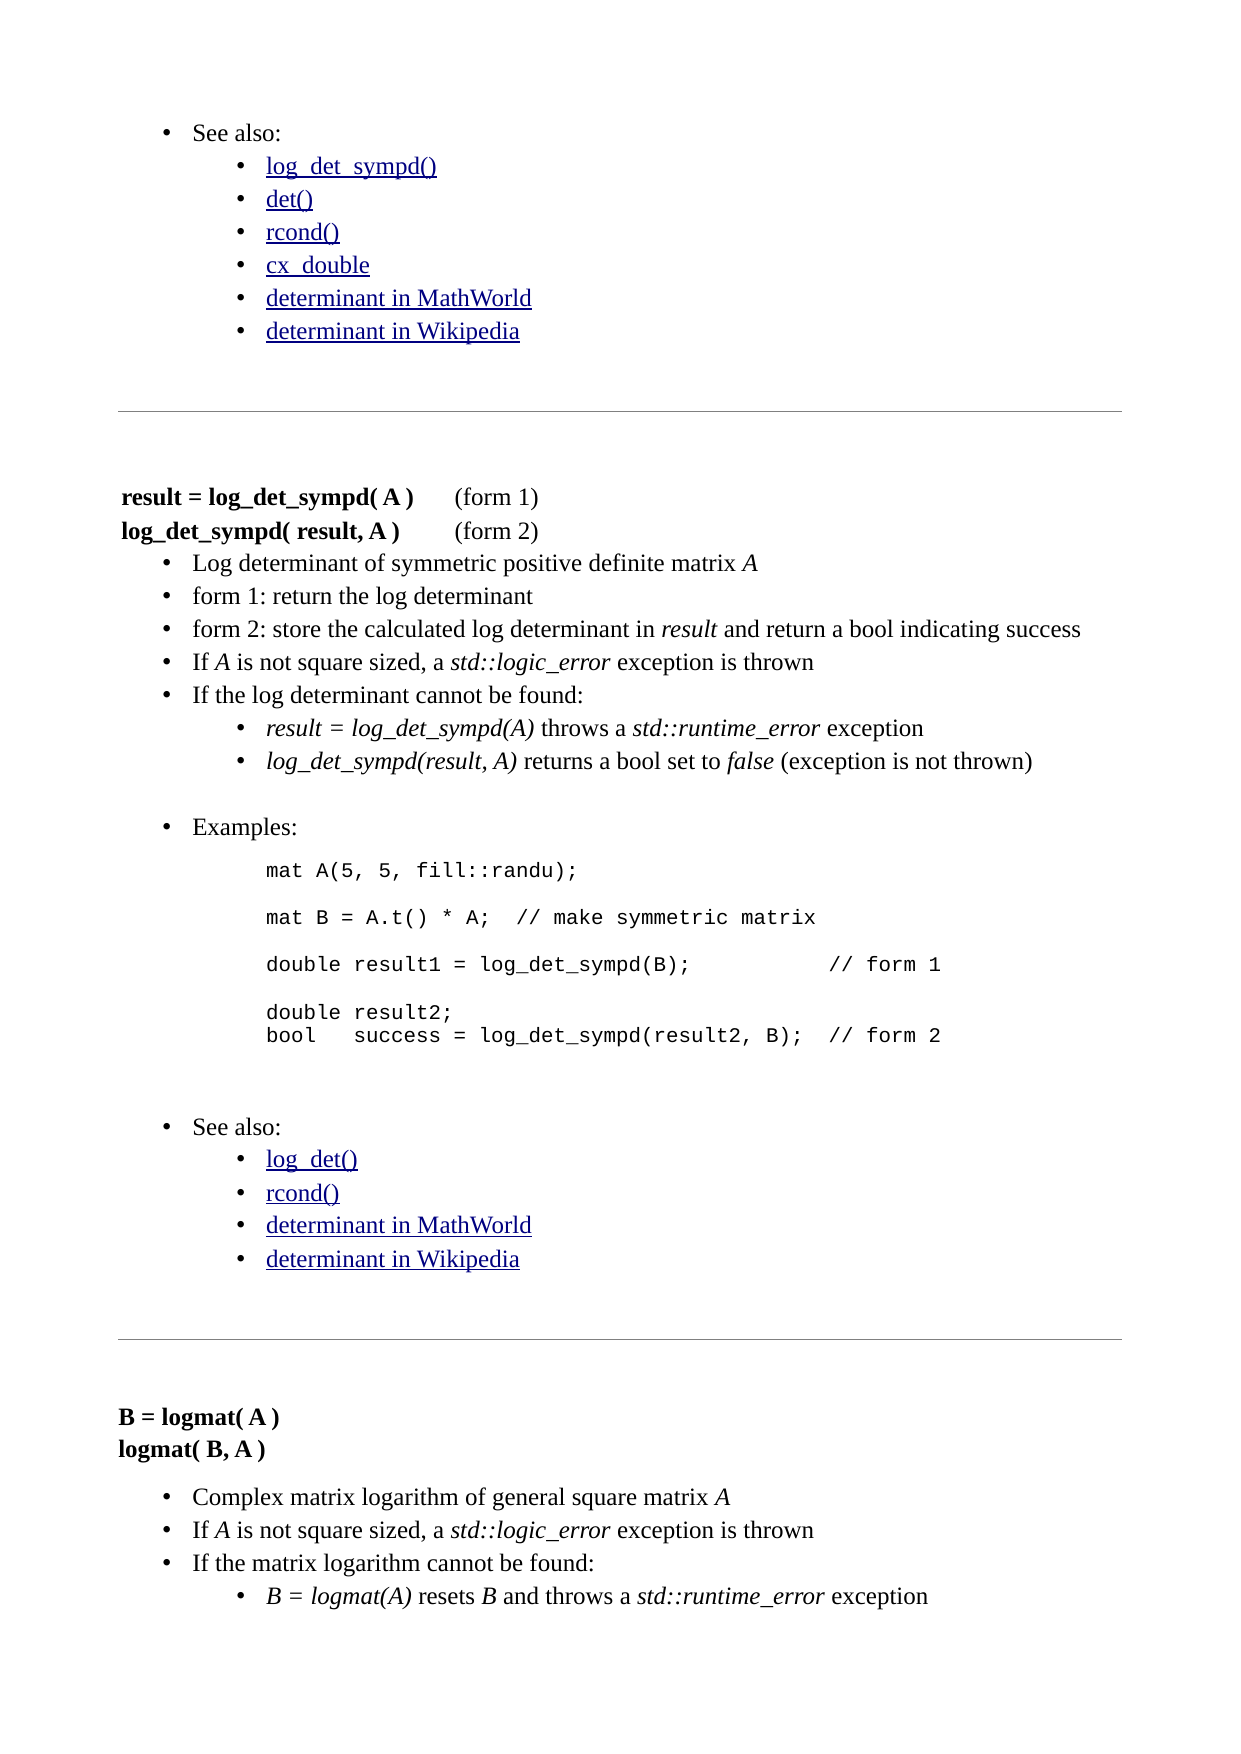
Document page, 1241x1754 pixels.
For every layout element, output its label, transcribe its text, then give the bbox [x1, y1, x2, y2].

list double result1 = log_det_sympd(B); // form 1 [236, 954, 1122, 978]
list If the matrix logarithm cannot be found: [162, 1548, 1122, 1577]
list determinant in MathWorld [236, 1211, 1122, 1239]
list rcond() [236, 217, 1122, 246]
table_header (form 1) [451, 479, 550, 513]
table_header result = log_det_sympd( A ) [118, 479, 424, 513]
list If A is not square sized, a std::logic_error exception is thrown [162, 647, 1122, 676]
list Examples: [162, 812, 1122, 841]
list log_det_sympd() [236, 151, 1122, 180]
list det() [236, 184, 1122, 213]
list Complex matrix logarithm of general square matrix A [162, 1482, 1122, 1511]
list cx_double [236, 250, 1122, 279]
list mat B = A.t() * A; // make symmetric matrix [236, 907, 1122, 931]
list bool success = log_det_sympd(result2, B); // form 2 [236, 1025, 1122, 1049]
list If the log determinant cannot be found: [162, 680, 1122, 709]
list See also: [162, 118, 1122, 147]
list rcond() [236, 1178, 1122, 1206]
list log_det() [236, 1144, 1122, 1173]
table_header [424, 479, 451, 513]
list determinant in MathWorld [236, 283, 1122, 312]
text B = logmat( A ) logmat( B, A ) [118, 1402, 1122, 1463]
list determinant in Wikipedia [236, 316, 1122, 345]
list form 2: store the calculated log determinant in result and return a bool indicating success [162, 614, 1122, 643]
list See also: [162, 1112, 1122, 1140]
list result = log_det_sympd(A) throws a std::runtime_error exception [236, 713, 1122, 742]
table_cell (form 2) [451, 514, 550, 548]
table_cell log_det_sympd( result, A ) [118, 514, 424, 548]
list If A is not square sized, a std::logic_error exception is thrown [162, 1515, 1122, 1544]
table_cell [424, 514, 451, 548]
list determinant in Wikipedia [236, 1244, 1122, 1272]
list form 1: return the log determinant [162, 581, 1122, 610]
list log_det_sympd(result, A) returns a bool set to false (exception is not thrown) [236, 746, 1122, 775]
list mat A(5, 5, fill::randu); [236, 860, 1122, 883]
list B = logmat(A) resets B and throws a std::runtime_error exception [236, 1581, 1122, 1610]
list double result2; [236, 1002, 1122, 1025]
list Log determinant of symmetric positive definite matrix A [162, 548, 1122, 577]
